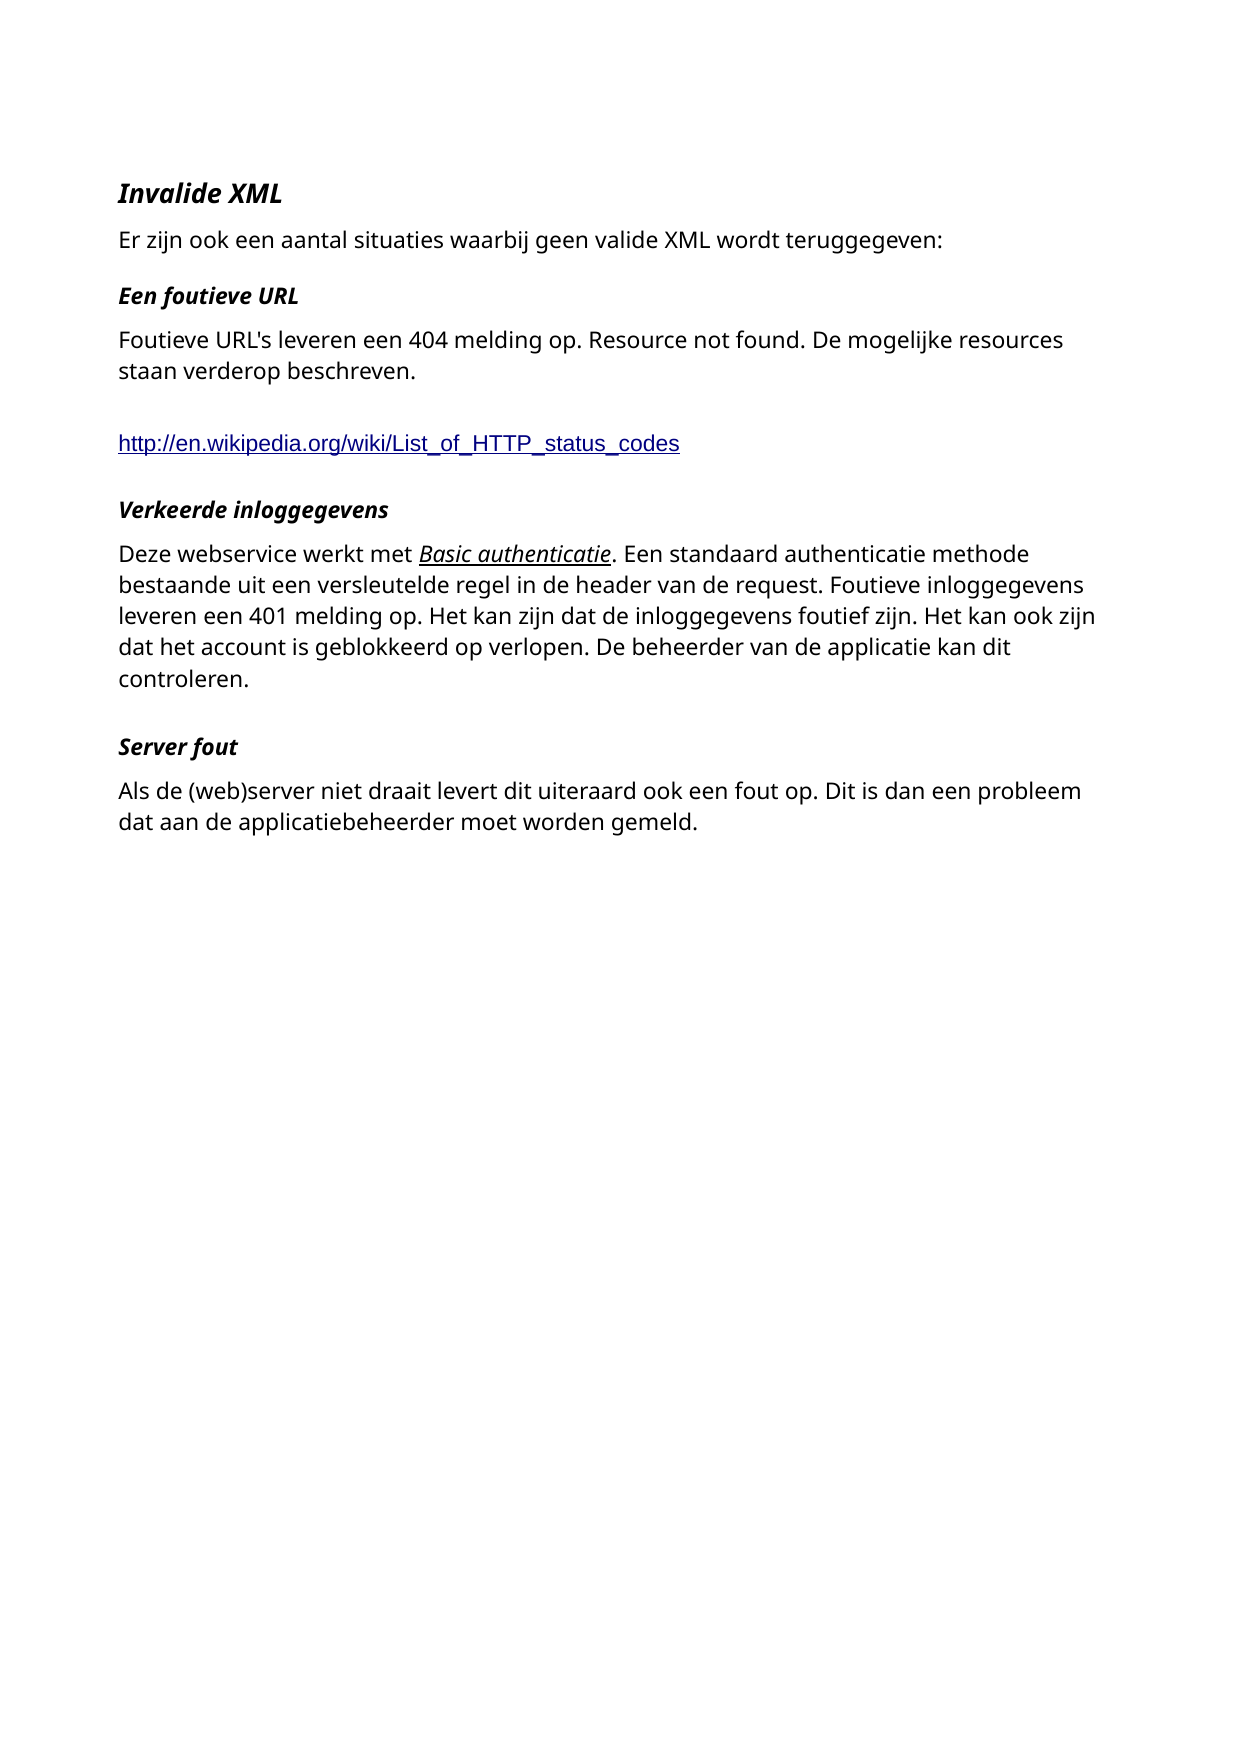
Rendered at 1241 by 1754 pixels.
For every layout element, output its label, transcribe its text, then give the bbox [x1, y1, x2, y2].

subtitle Verkeerde inloggegevens [118, 494, 1122, 525]
text Foutieve URL's leveren een 404 melding op. Resource not found. De mogelijke resources staan verderop beschreven. [118, 324, 1122, 386]
text Deze webservice werkt met Basic authenticatie. Een standaard authenticatie methode bestaande uit een versleutelde regel in de header van de request. Foutieve inloggegevens leveren een 401 melding op. Het kan zijn dat de inloggegevens foutief zijn. Het kan ook zijn dat het account is geblokkeerd op verlopen. De beheerder van de applicatie kan dit controleren. [118, 538, 1122, 694]
subtitle Een foutieve URL [118, 280, 1122, 311]
text Er zijn ook een aantal situaties waarbij geen valide XML wordt teruggegeven: [118, 224, 1122, 255]
subtitle Server fout [118, 731, 1122, 763]
text Als de (web)server niet draait levert dit uiteraard ook een fout op. Dit is dan een probleem dat aan de applicatiebeheerder moet worden gemeld. [118, 775, 1122, 838]
subtitle Invalide XML [118, 174, 1122, 211]
text http://en.wikipedia.org/wiki/List_of_HTTP_status_codes [118, 399, 1122, 456]
